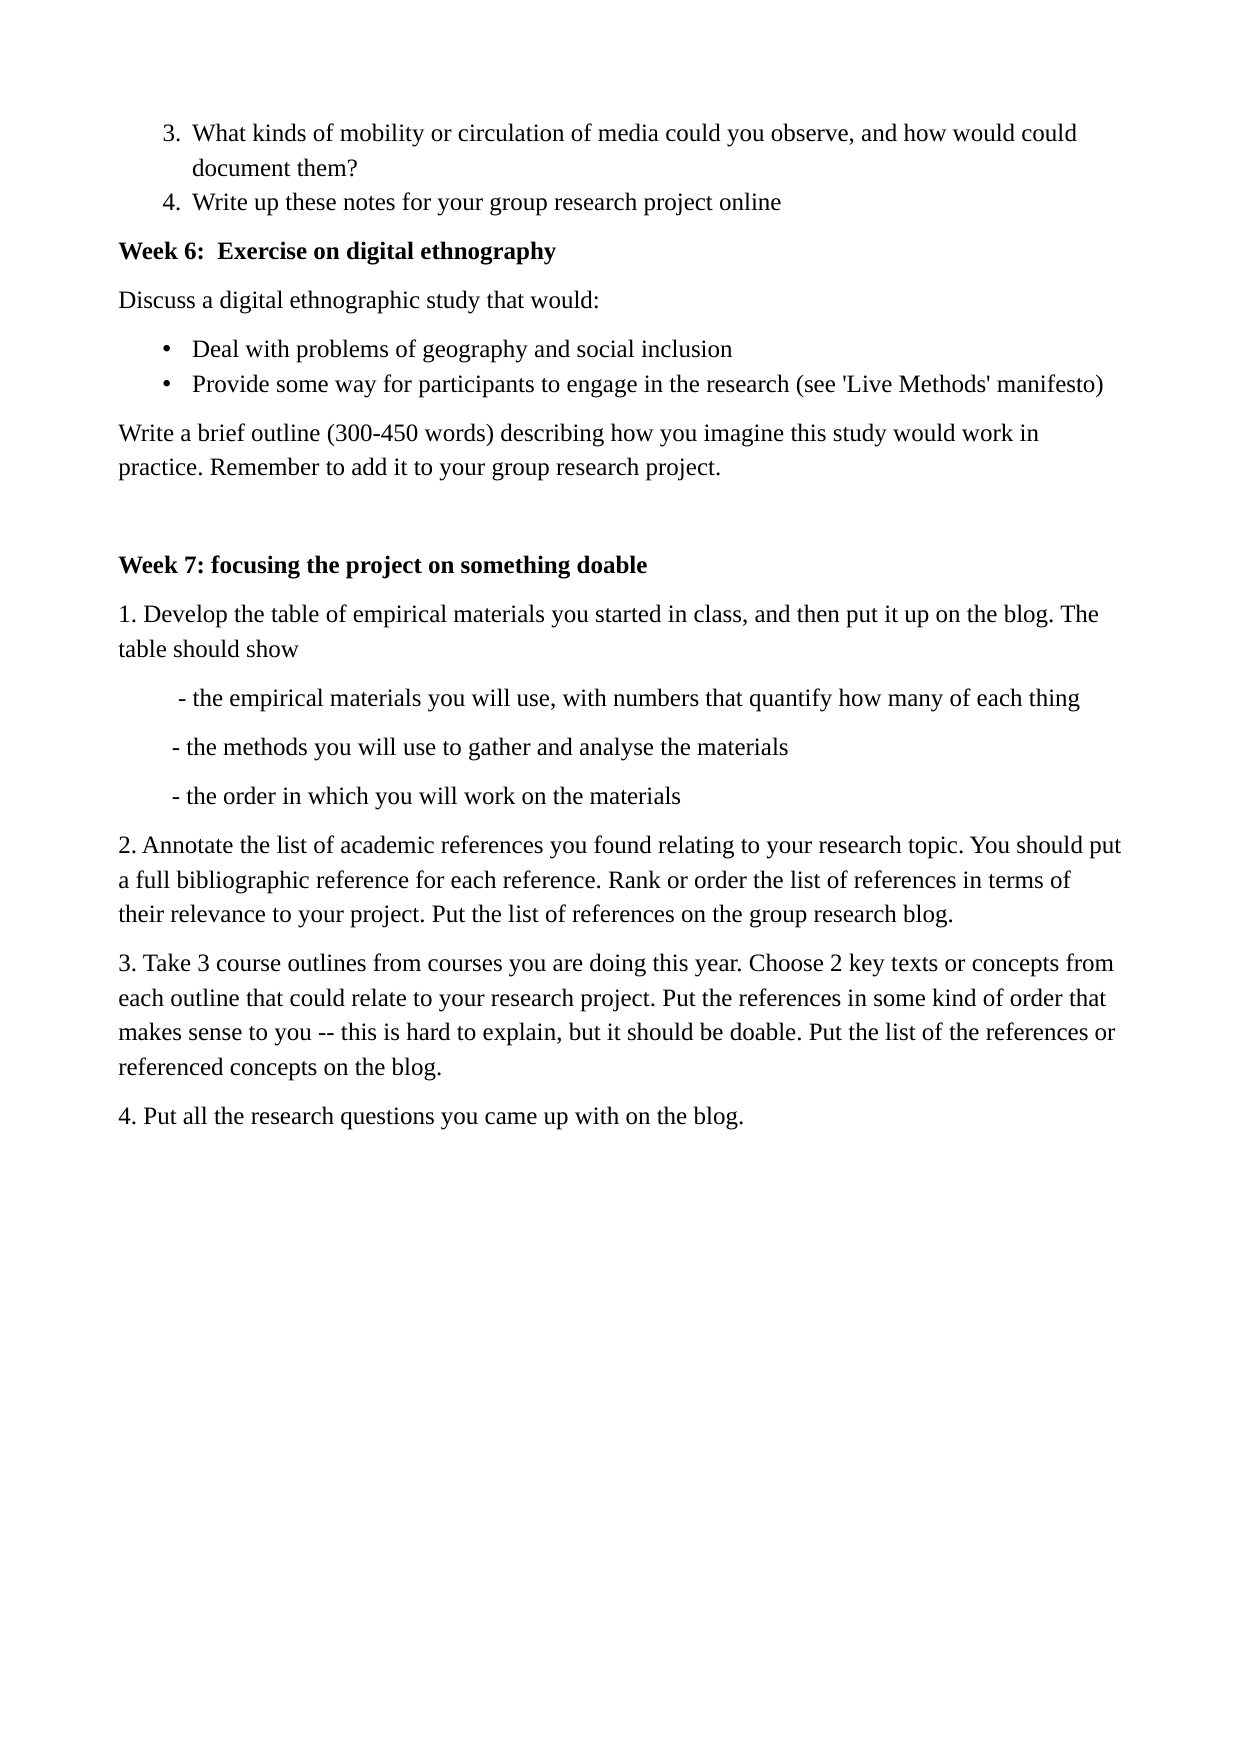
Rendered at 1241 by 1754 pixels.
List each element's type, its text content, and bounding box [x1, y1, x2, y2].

text - the empirical materials you will use, with numbers that quantify how many of each thing [172, 683, 1122, 712]
text 4. Put all the research questions you came up with on the blog. [118, 1101, 1122, 1129]
text - the order in which you will work on the materials [172, 781, 1122, 810]
text 3. Take 3 course outlines from courses you are doing this year. Choose 2 key texts or concepts from each outline that could relate to your research project. Put the references in some kind of order that makes sense to you -- this is hard to explain, but it should be doable. Put the list of the references or referenced concepts on the blog. [118, 948, 1122, 1080]
list What kinds of mobility or circulation of media could you observe, and how would could document them? [162, 118, 1122, 181]
text Discuss a digital ethnographic study that would: [118, 285, 1122, 314]
list Provide some way for participants to engage in the research (see 'Live Methods' manifesto) [162, 369, 1122, 397]
text 1. Develop the table of empirical materials you started in class, and then put it up on the blog. The table should show [118, 599, 1122, 663]
text 2. Annotate the list of academic references you found relating to your research topic. You should put a full bibliographic reference for each reference. Rank or order the list of references in terms of their relevance to your project. Put the list of references on the group research blog. [118, 830, 1122, 928]
text Write a brief outline (300-450 words) describing how you imagine this study would work in practice. Remember to add it to your group research project. [118, 418, 1122, 481]
list Write up these notes for your group research project online [162, 187, 1122, 216]
text Week 6: Exercise on digital ethnography [118, 236, 1122, 265]
list Deal with problems of geography and social inclusion [162, 334, 1122, 363]
text Week 7: focusing the project on something doable [118, 550, 1122, 579]
text - the methods you will use to gather and analyse the materials [172, 732, 1122, 761]
